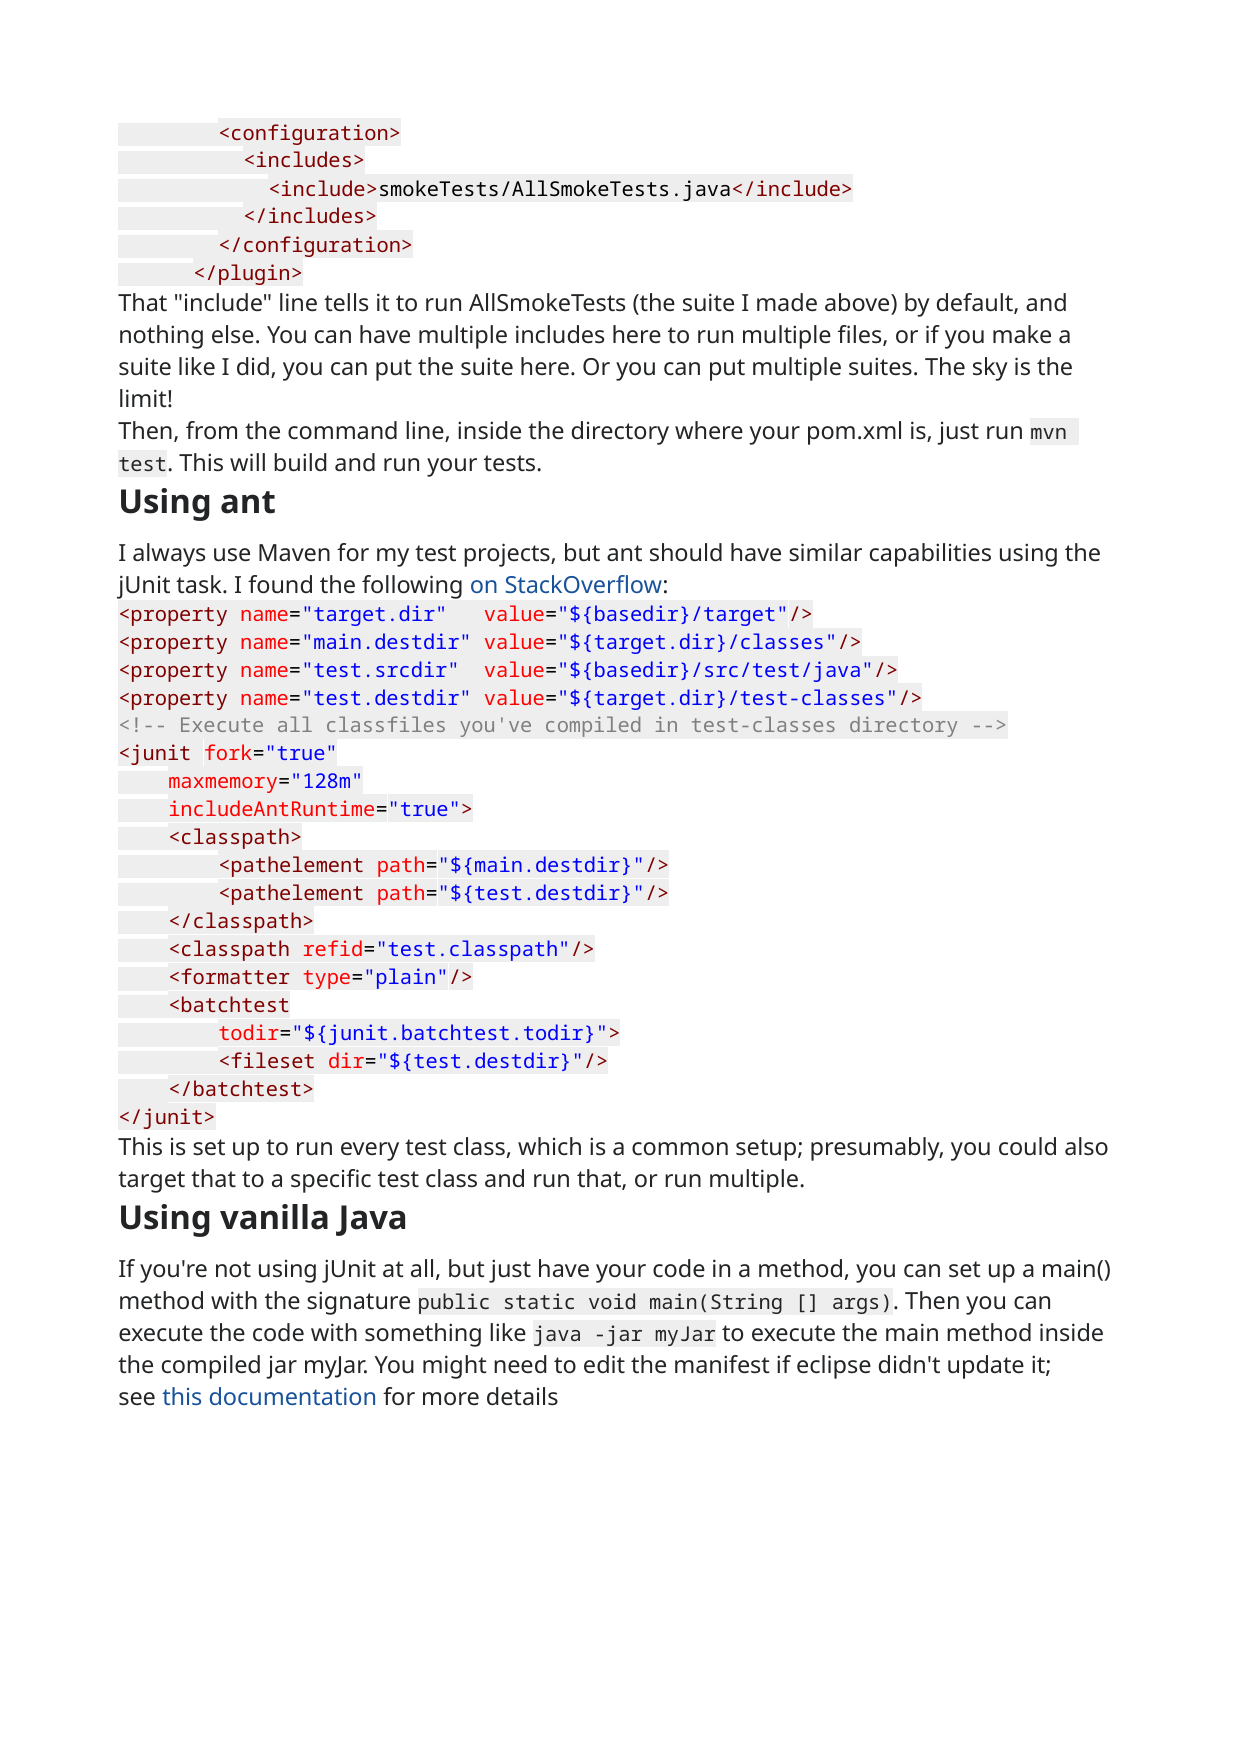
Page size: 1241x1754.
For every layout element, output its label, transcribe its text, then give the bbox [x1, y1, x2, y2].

text <pathelement path="${test.destdir}"/> [118, 878, 1122, 906]
text <property name="main.destdir" value="${target.dir}/classes"/> [118, 628, 1122, 656]
subtitle Using ant [118, 478, 1122, 523]
text <formatter type="plain"/> [118, 962, 1122, 991]
text <configuration> [118, 118, 1122, 146]
text includeAntRuntime="true"> [118, 794, 1122, 822]
text todir="${junit.batchtest.todir}"> [118, 1018, 1122, 1047]
subtitle Using vanilla Java [118, 1194, 1122, 1239]
text That "include" line tells it to run AllSmokeTests (the suite I made above) by default, and nothing else. You can have multiple includes here to run multiple files, or if you make a suite like I did, you can put the suite here. Or you can put multiple suites. The sky is the limit! [118, 286, 1122, 414]
text </batchtest> [118, 1074, 1122, 1103]
text </plugin> [118, 258, 1122, 286]
text This is set up to run every test class, which is a common setup; presumably, you could also target that to a specific test class and run that, or run multiple. [118, 1130, 1122, 1194]
text <classpath> [118, 822, 1122, 850]
text </includes> [118, 202, 1122, 230]
text <junit fork="true" [118, 739, 1122, 766]
text <pathelement path="${main.destdir}"/> [118, 850, 1122, 878]
text <include>smokeTests/AllSmokeTests.java</include> [118, 174, 1122, 202]
text <!-- Execute all classfiles you've compiled in test-classes directory --> [118, 711, 1122, 739]
text <fileset dir="${test.destdir}"/> [118, 1047, 1122, 1074]
text </junit> [118, 1103, 1122, 1130]
text Then, from the command line, inside the directory where your pom.xml is, just run mvn test. This will build and run your tests. [118, 414, 1122, 478]
text I always use Maven for my test projects, but ant should have similar capabilities using the jUnit task. I found the following on StackOverflow: [118, 536, 1122, 600]
text If you're not using jUnit at all, but just have your code in a method, you can set up a main() method with the signature public static void main(String [] args). Then you can execute the code with something like java -jar myJar to execute the main method inside the compiled jar myJar. You might need to edit the manifest if eclipse didn't update it; see this documentation for more details [118, 1252, 1122, 1412]
text </configuration> [118, 230, 1122, 258]
text <property name="test.destdir" value="${target.dir}/test-classes"/> [118, 683, 1122, 711]
text <includes> [118, 146, 1122, 174]
text <classpath refid="test.classpath"/> [118, 934, 1122, 962]
text <property name="target.dir" value="${basedir}/target"/> [118, 600, 1122, 628]
text </classpath> [118, 906, 1122, 934]
text maxmemory="128m" [118, 766, 1122, 794]
text <batchtest [118, 991, 1122, 1018]
text <property name="test.srcdir" value="${basedir}/src/test/java"/> [118, 656, 1122, 683]
